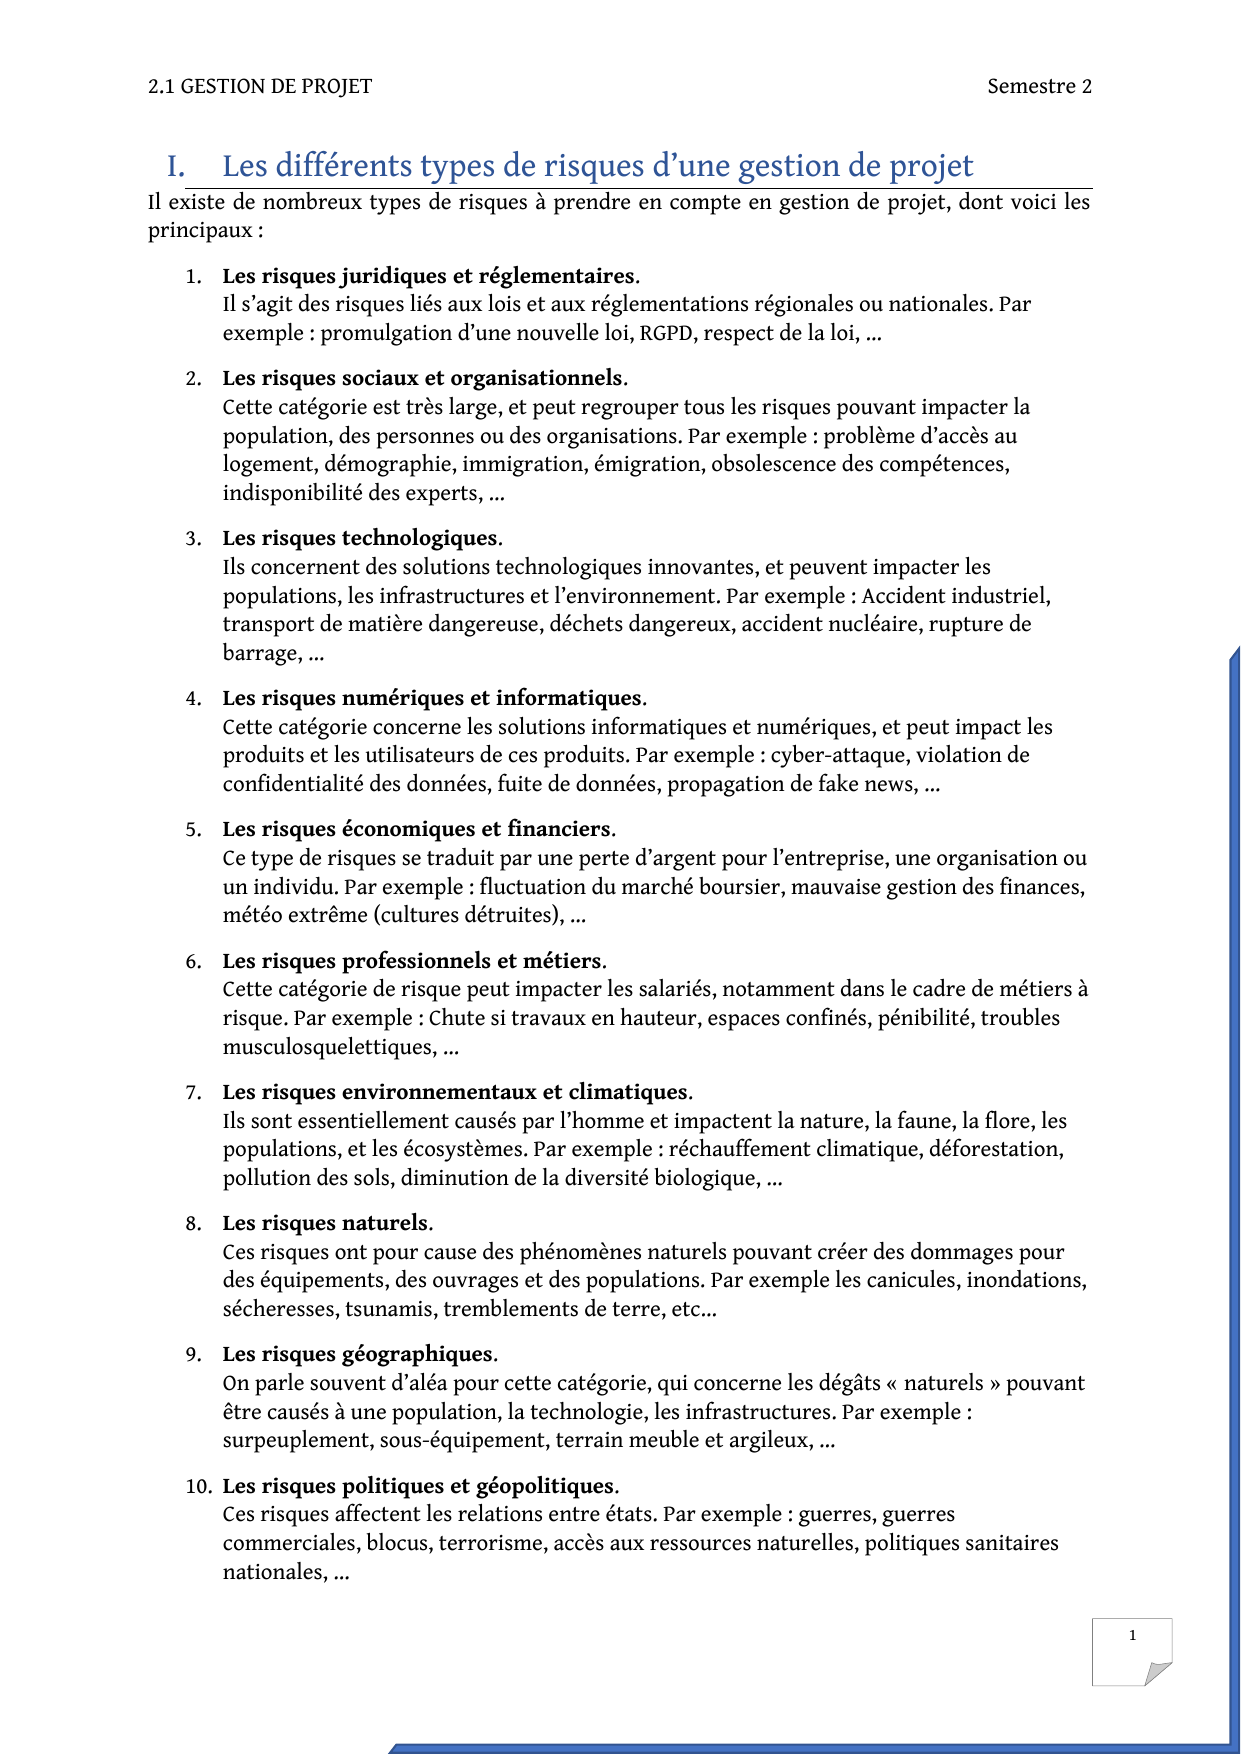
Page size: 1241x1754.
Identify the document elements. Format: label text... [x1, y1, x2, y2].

list Les risques naturels. Ces risques ont pour cause des phénomènes naturels pouvant créer des dommages pour des équipements, des ouvrages et des populations. Par exemple les canicules, inondations, sécheresses, tsunamis, tremblements de terre, etc… [185, 1211, 1093, 1323]
list Les risques économiques et financiers. Ce type de risques se traduit par une perte d’argent pour l’entreprise, une organisation ou un individu. Par exemple : fluctuation du marché boursier, mauvaise gestion des finances, météo extrême (cultures détruites), … [185, 817, 1093, 929]
list Les risques sociaux et organisationnels. Cette catégorie est très large, et peut regrouper tous les risques pouvant impacter la population, des personnes ou des organisations. Par exemple : problème d’accès au logement, démographie, immigration, émigration, obsolescence des compétences, indisponibilité des experts, … [185, 366, 1093, 507]
list Les risques professionnels et métiers. Cette catégorie de risque peut impacter les salariés, notamment dans le cadre de métiers à risque. Par exemple : Chute si travaux en hauteur, espaces confinés, pénibilité, troubles musculosquelettiques, … [185, 948, 1093, 1061]
list Les risques politiques et géopolitiques. Ces risques affectent les relations entre états. Par exemple : guerres, guerres commerciales, blocus, terrorisme, accès aux ressources naturelles, politiques sanitaires nationales, … [185, 1473, 1093, 1586]
list Les risques juridiques et réglementaires. Il s’agit des risques liés aux lois et aux réglementations régionales ou nationales. Par exemple : promulgation d’une nouvelle loi, RGPD, respect de la loi, … [185, 263, 1093, 347]
list Les risques numériques et informatiques. Cette catégorie concerne les solutions informatiques et numériques, et peut impact les produits et les utilisateurs de ces produits. Par exemple : cyber-attaque, violation de confidentialité des données, fuite de données, propagation de fake news, … [185, 686, 1093, 798]
subtitle Les différents types de risques d’une gestion de projet [185, 148, 1093, 188]
list Les risques environnementaux et climatiques. Ils sont essentiellement causés par l’homme et impactent la nature, la faune, la flore, les populations, et les écosystèmes. Par exemple : réchauffement climatique, déforestation, pollution des sols, diminution de la diversité biologique, … [185, 1079, 1093, 1192]
list Les risques technologiques. Ils concernent des solutions technologiques innovantes, et peuvent impacter les populations, les infrastructures et l’environnement. Par exemple : Accident industriel, transport de matière dangereuse, déchets dangereux, accident nucléaire, rupture de barrage, … [185, 526, 1093, 667]
list Les risques géographiques. On parle souvent d’aléa pour cette catégorie, qui concerne les dégâts « naturels » pouvant être causés à une population, la technologie, les infrastructures. Par exemple : surpeuplement, sous-équipement, terrain meuble et argileux, … [185, 1342, 1093, 1454]
text Il existe de nombreux types de risques à prendre en compte en gestion de projet, dont voici les principaux : [148, 189, 1093, 244]
